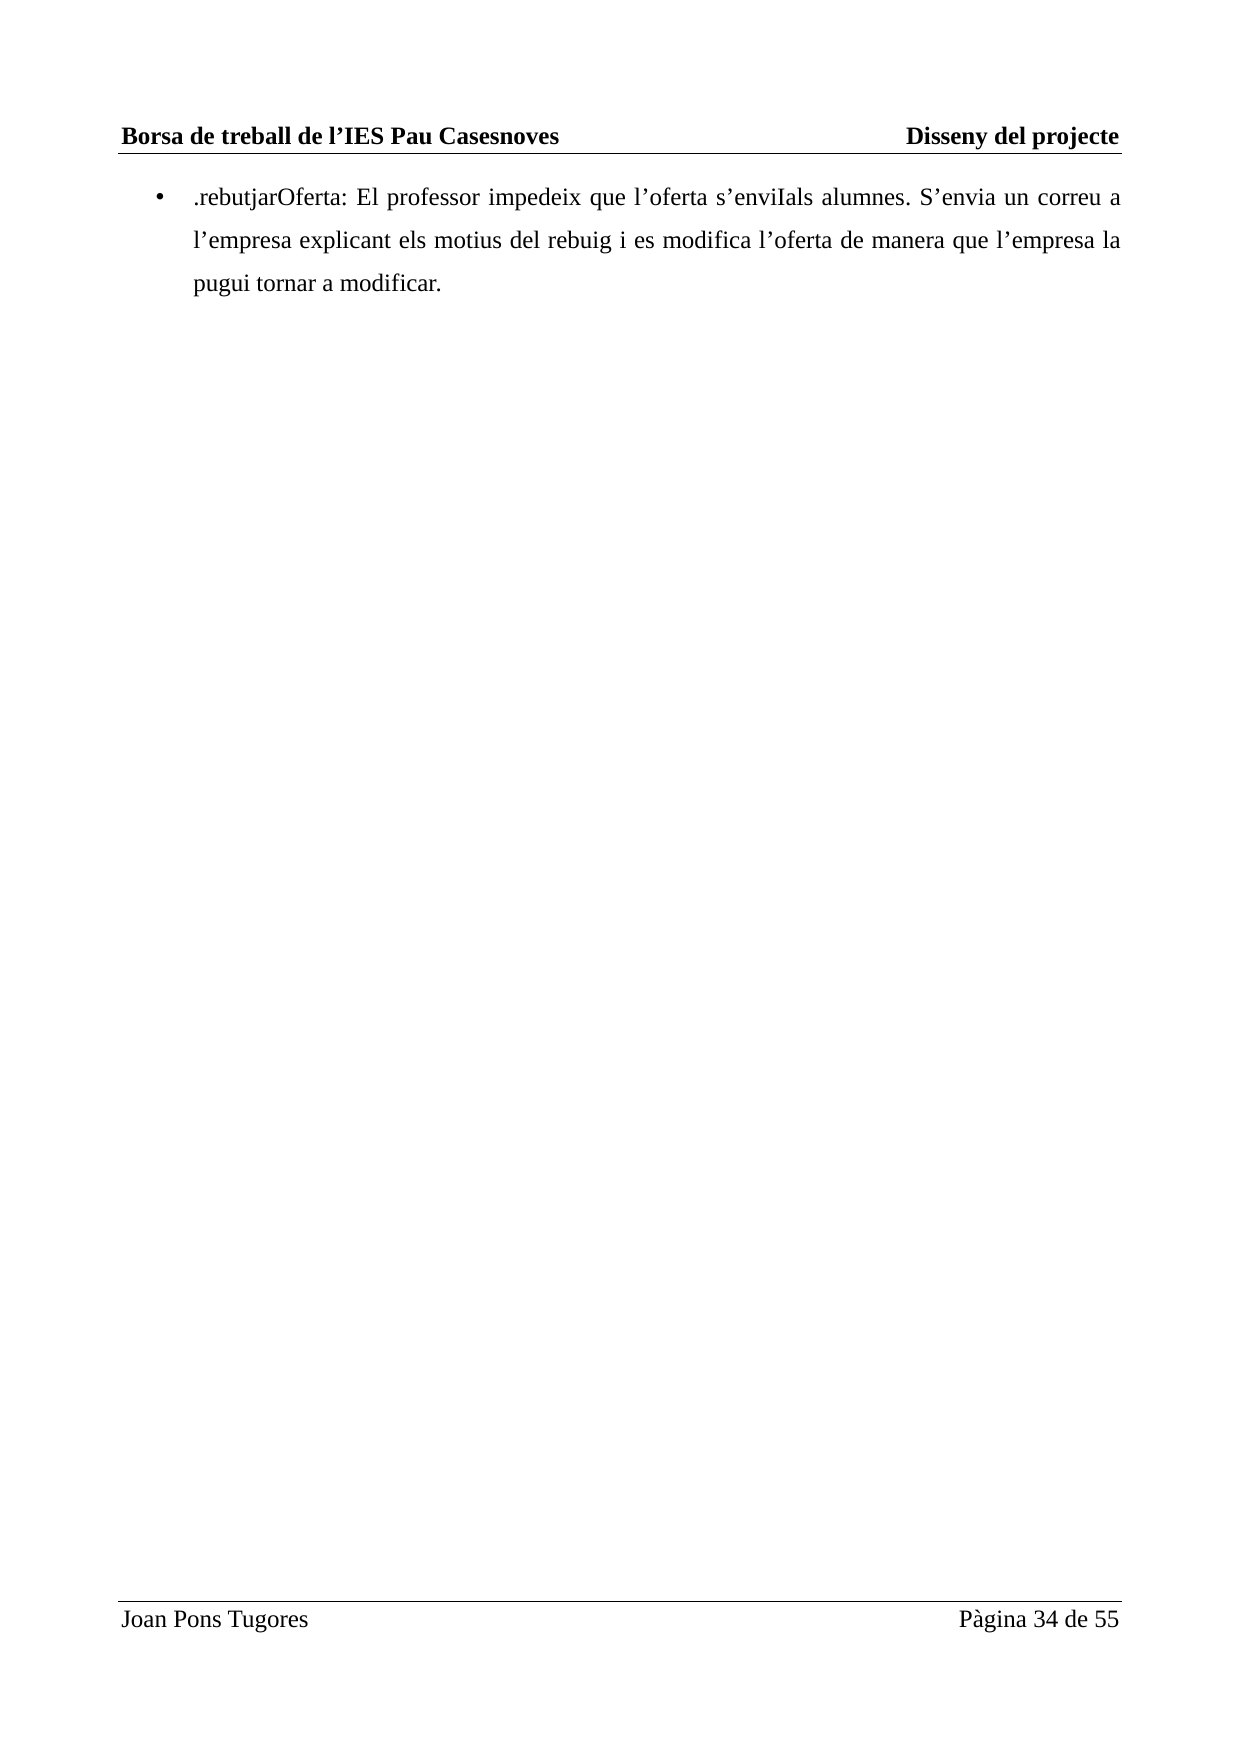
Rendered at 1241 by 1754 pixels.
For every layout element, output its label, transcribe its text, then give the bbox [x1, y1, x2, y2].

list .rebutjarOferta: El professor impedeix que l’oferta s’enviIals alumnes. S’envia un correu a l’empresa explicant els motius del rebuig i es modifica l’oferta de manera que l’empresa la pugui tornar a modificar. [156, 182, 1122, 297]
